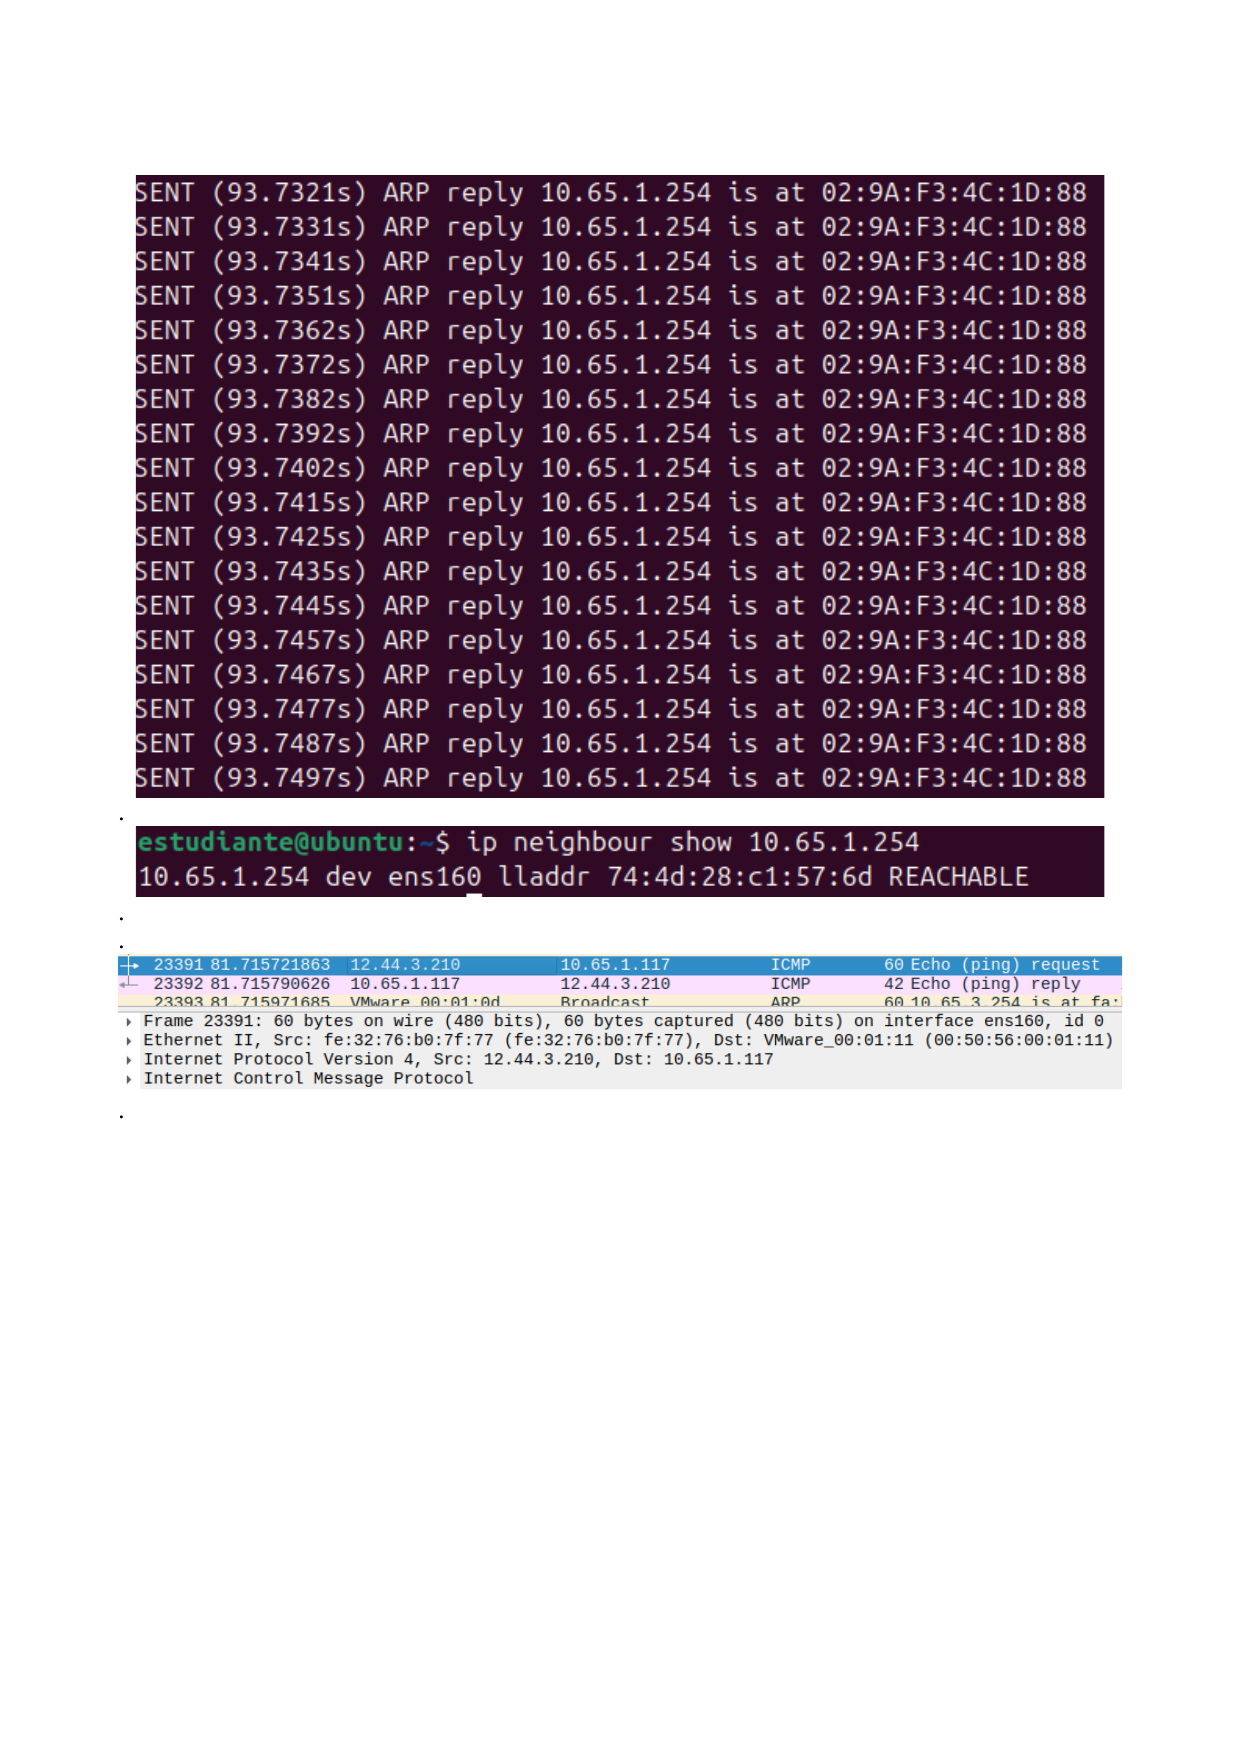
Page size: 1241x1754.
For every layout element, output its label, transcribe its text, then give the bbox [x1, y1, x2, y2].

text . [118, 826, 1122, 925]
picture [135, 175, 1105, 798]
text . [118, 1096, 1122, 1124]
picture [118, 954, 1123, 1096]
text . [118, 176, 1122, 826]
text . [118, 925, 1122, 954]
picture [135, 826, 1105, 897]
